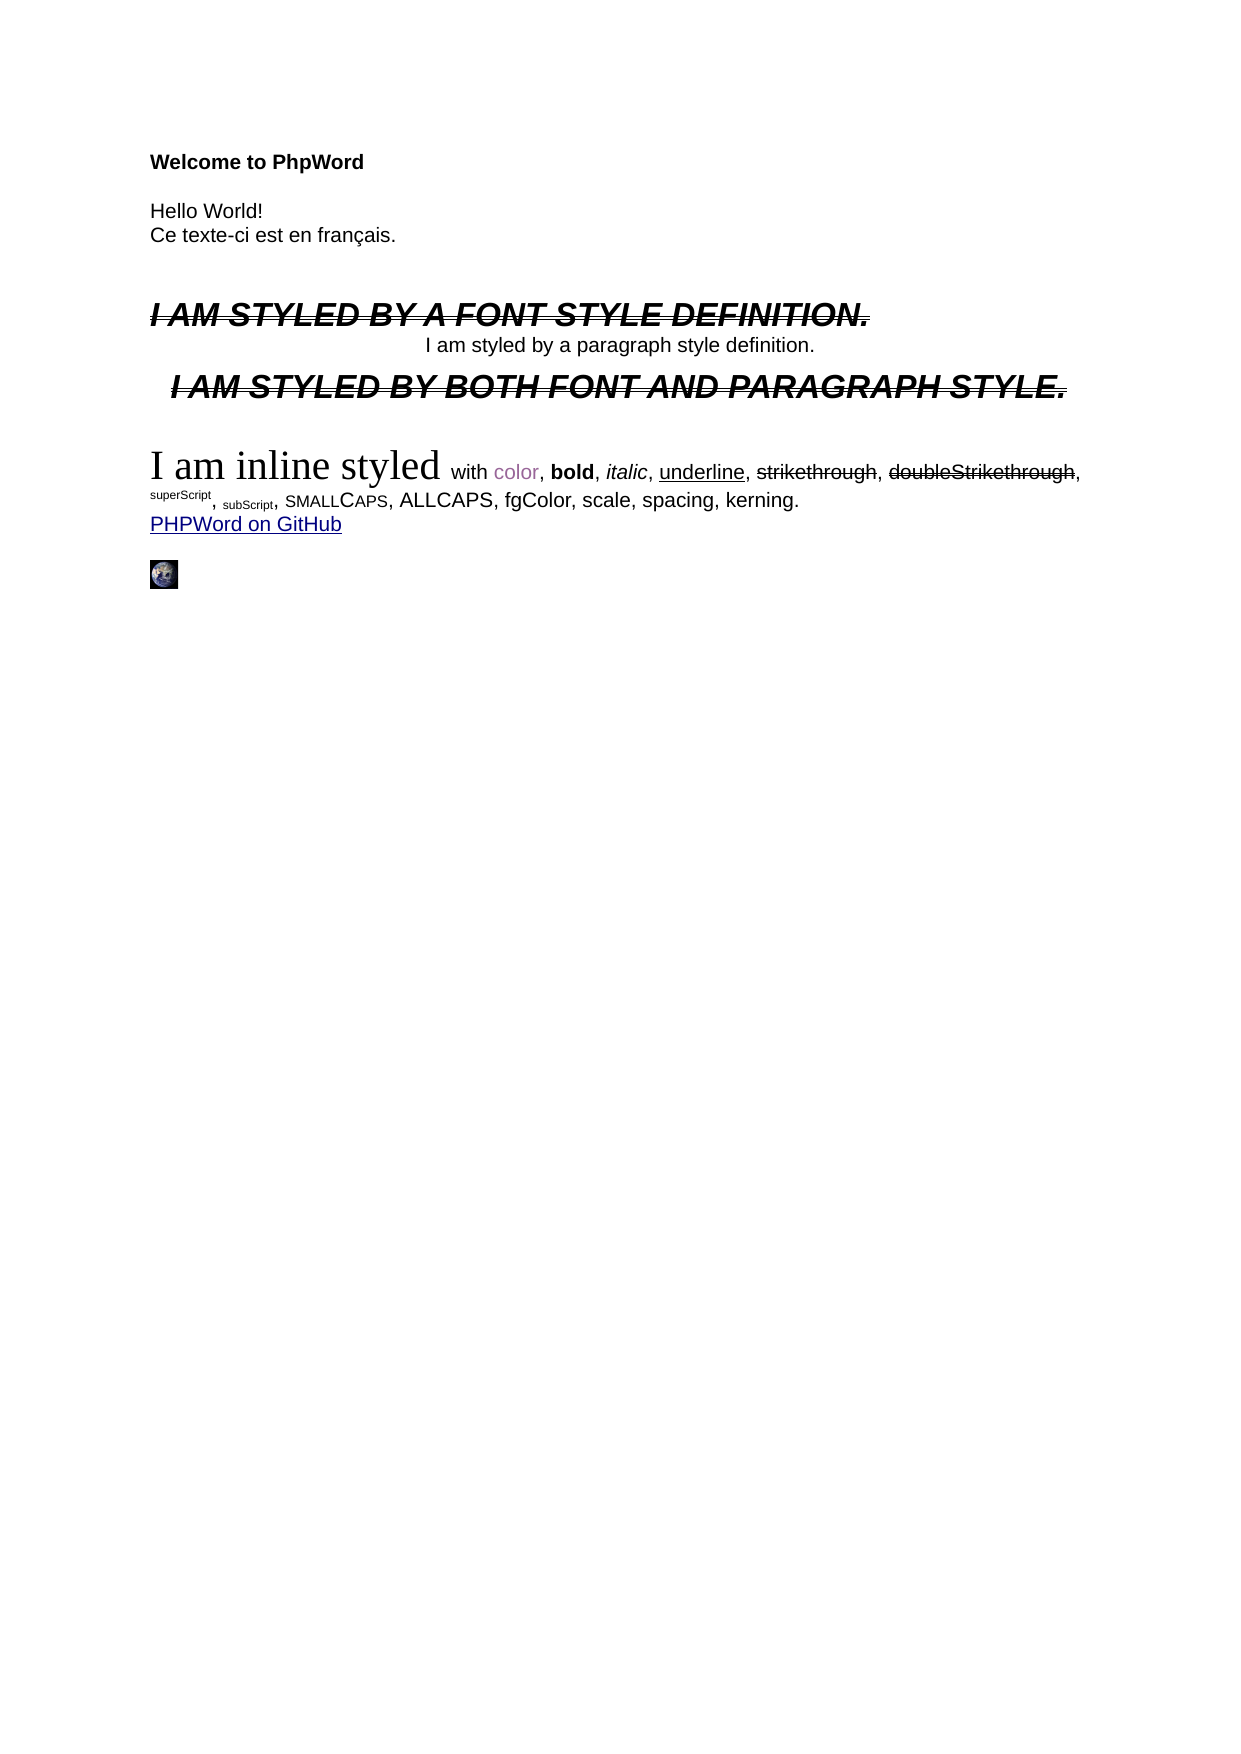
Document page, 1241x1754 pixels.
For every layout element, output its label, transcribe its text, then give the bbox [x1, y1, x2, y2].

text PHPWord on GitHub [150, 512, 1090, 536]
subtitle Welcome to PhpWord [150, 150, 1090, 174]
text Hello World! [150, 199, 1090, 223]
text I am styled by both font and paragraph style. [150, 368, 1090, 406]
text Ce texte-ci est en français. [150, 223, 1090, 247]
text I am styled by a font style definition. [150, 295, 1090, 333]
text I am inline styled with color, bold, italic, underline, strikethrough, doubleStrikethrough, superScript, subScript, smallCaps, allCaps, fgColor, scale, spacing, kerning. [150, 440, 1090, 512]
picture [150, 560, 179, 589]
text I am styled by a paragraph style definition. [150, 333, 1090, 357]
